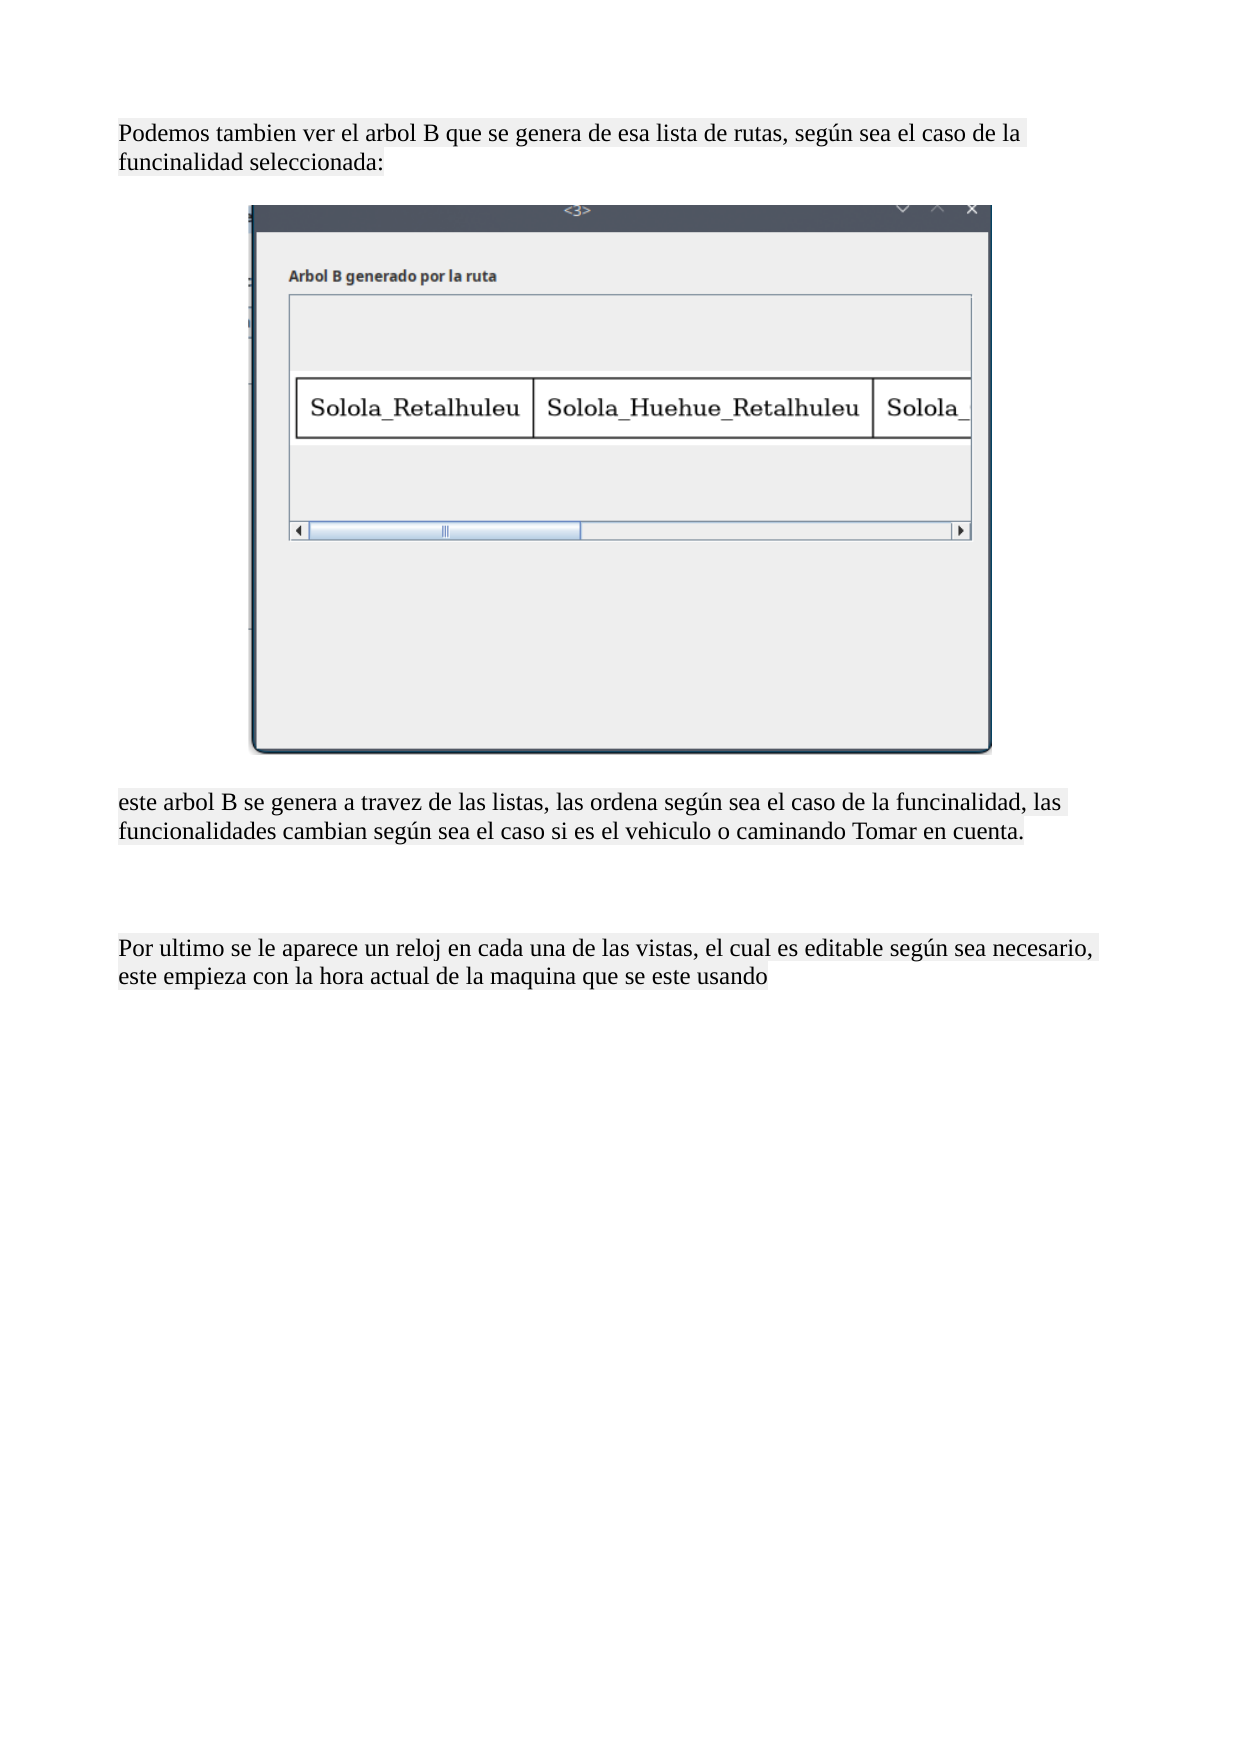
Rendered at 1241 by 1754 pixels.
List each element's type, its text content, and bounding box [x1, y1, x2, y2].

text Por ultimo se le aparece un reloj en cada una de las vistas, el cual es editable según sea necesario, este empieza con la hora actual de la maquina que se este usando [118, 933, 1122, 990]
text Podemos tambien ver el arbol B que se genera de esa lista de rutas, según sea el caso de la funcinalidad seleccionada: [118, 118, 1122, 176]
picture [248, 205, 992, 755]
text este arbol B se genera a travez de las listas, las ordena según sea el caso de la funcinalidad, las funcionalidades cambian según sea el caso si es el vehiculo o caminando Tomar en cuenta. [118, 787, 1122, 845]
